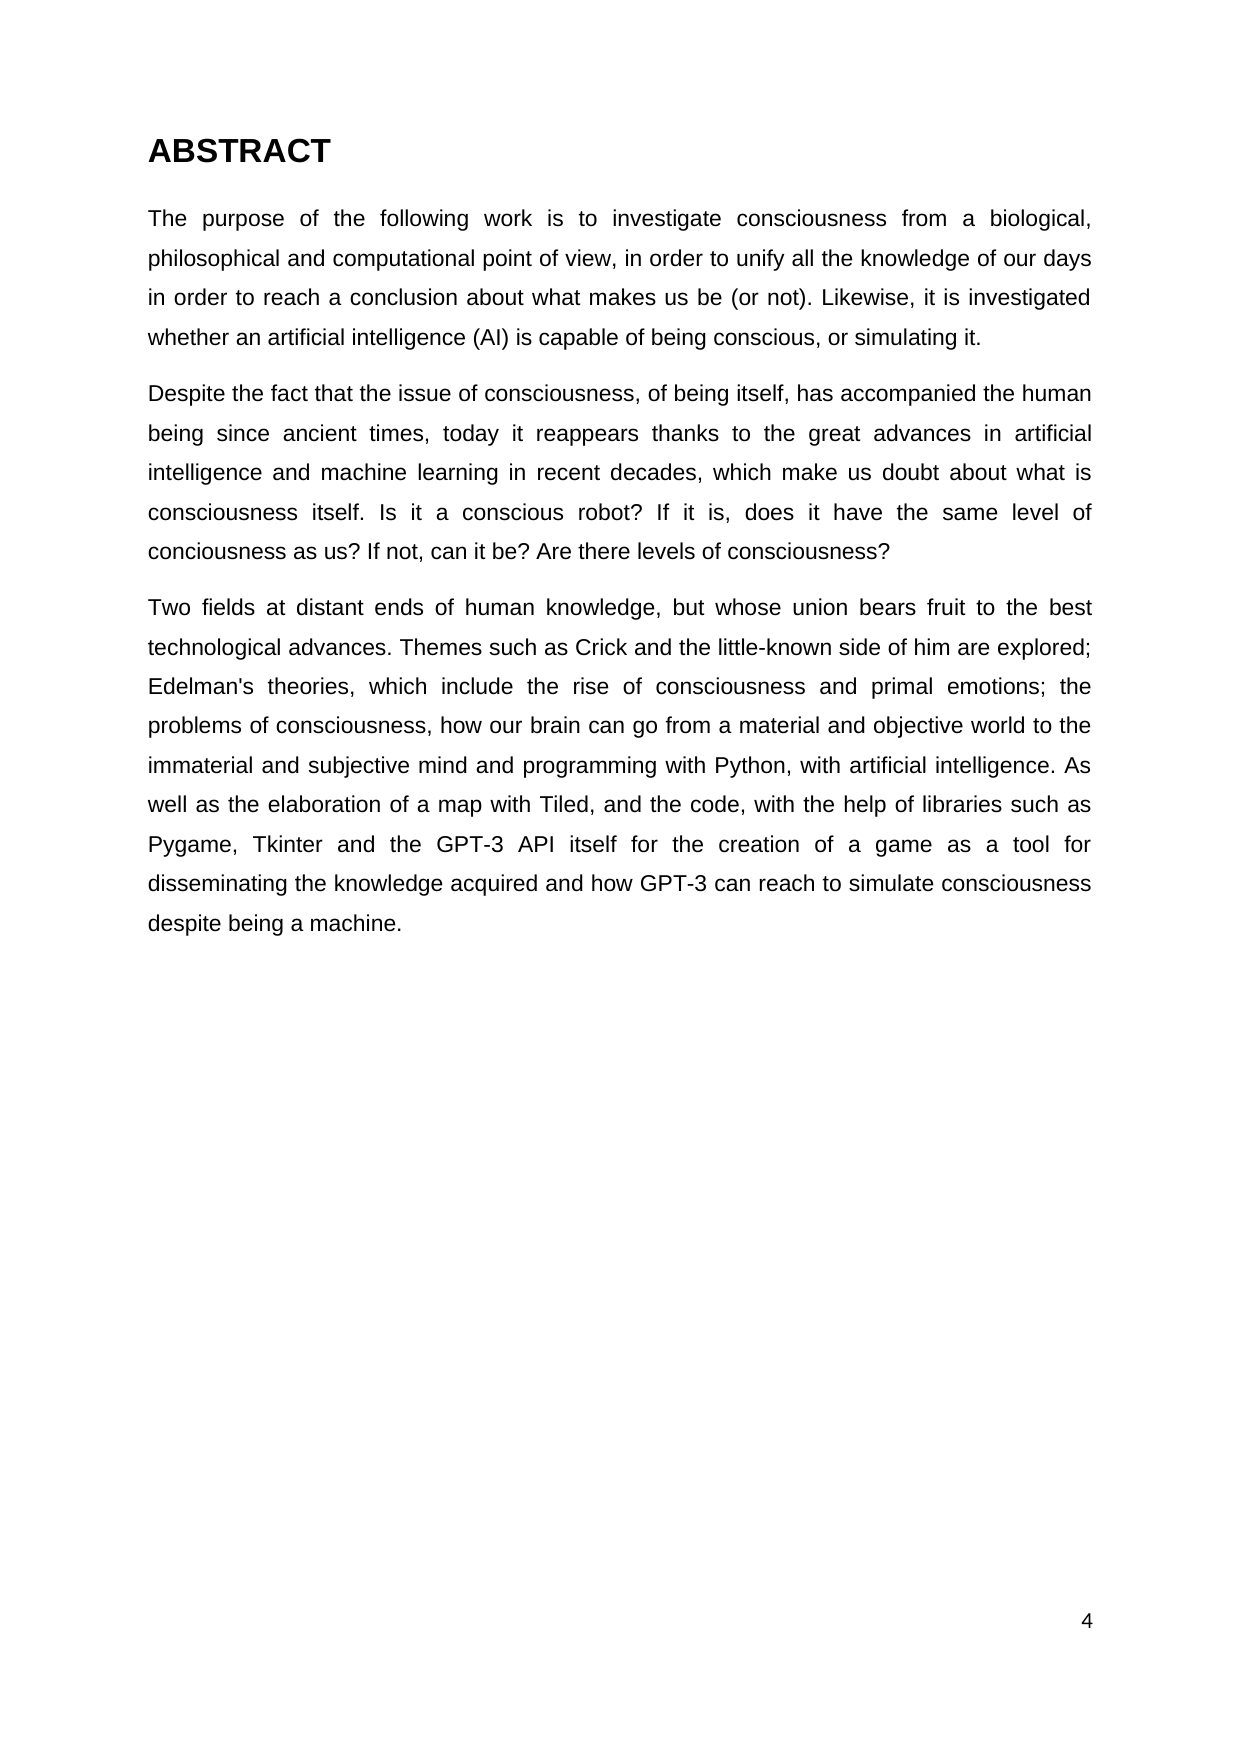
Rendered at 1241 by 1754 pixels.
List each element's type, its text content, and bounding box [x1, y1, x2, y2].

text ABSTRACT [148, 131, 1093, 169]
text Two fields at distant ends of human knowledge, but whose union bears fruit to the best technological advances. Themes such as Crick and the little-known side of him are explored; Edelman's theories, which include the rise of consciousness and primal emotions; the problems of consciousness, how our brain can go from a material and objective world to the immaterial and subjective mind and programming with Python, with artificial intelligence. As well as the elaboration of a map with Tiled, and the code, with the help of libraries such as Pygame, Tkinter and the GPT-3 API itself for the creation of a game as a tool for disseminating the knowledge acquired and how GPT-3 can reach to simulate consciousness despite being a machine. [148, 594, 1093, 936]
text The purpose of the following work is to investigate consciousness from a biological, philosophical and computational point of view, in order to unify all the knowledge of our days in order to reach a conclusion about what makes us be (or not). Likewise, it is investigated whether an artificial intelligence (AI) is capable of being conscious, or simulating it. [148, 205, 1093, 350]
text Despite the fact that the issue of consciousness, of being itself, has accompanied the human being since ancient times, today it reappears thanks to the great advances in artificial intelligence and machine learning in recent decades, which make us doubt about what is consciousness itself. Is it a conscious robot? If it is, does it have the same level of conciousness as us? If not, can it be? Are there levels of consciousness? [148, 380, 1093, 564]
